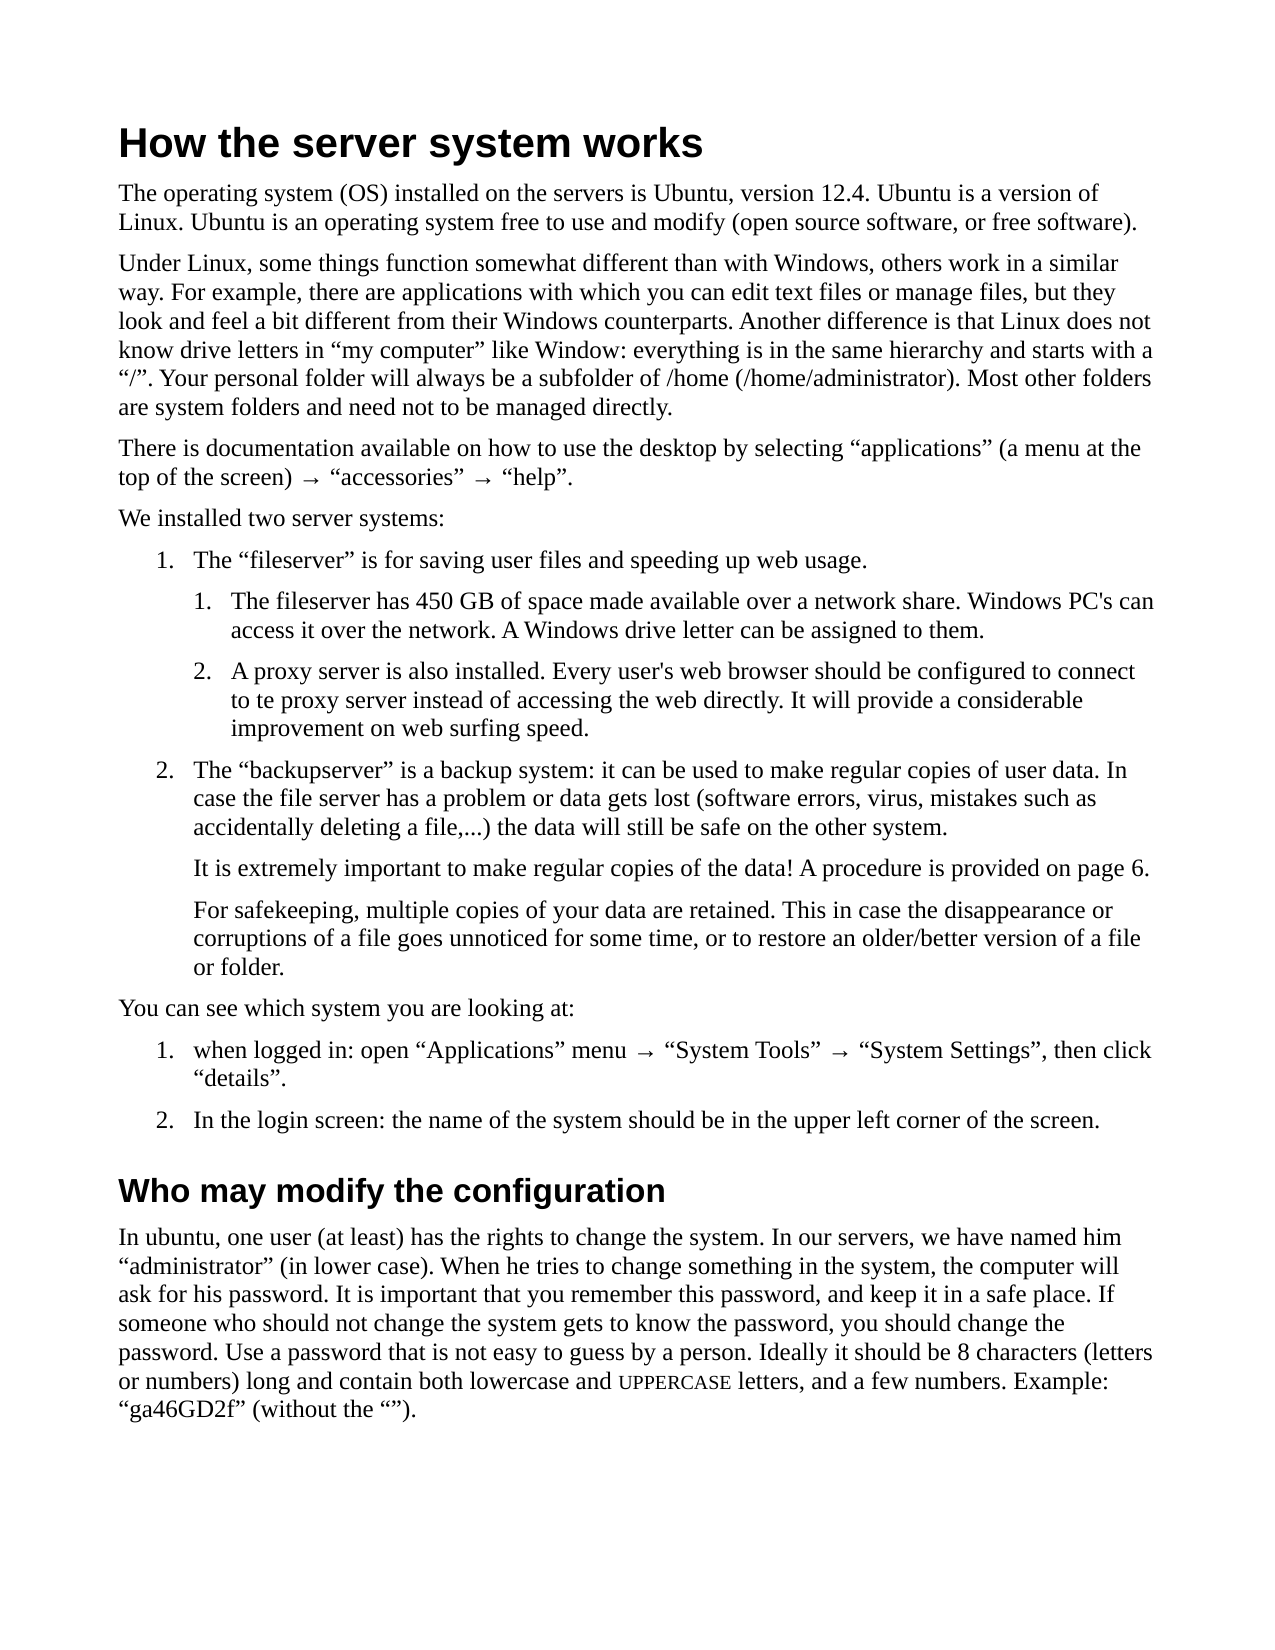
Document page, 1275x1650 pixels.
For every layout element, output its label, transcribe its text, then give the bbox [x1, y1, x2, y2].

list A proxy server is also installed. Every user's web browser should be configured to connect to te proxy server instead of accessing the web directly. It will provide a considerable improvement on web surfing speed. [193, 656, 1157, 742]
list For safekeeping, multiple copies of your data are retained. This in case the disappearance or corruptions of a file goes unnoticed for some time, or to restore an older/better version of a file or folder. [156, 895, 1157, 981]
subtitle Who may modify the configuration [118, 1171, 1157, 1209]
list The “backupserver” is a backup system: it can be used to make regular copies of user data. In case the file server has a problem or data gets lost (software errors, virus, mistakes such as accidentally deleting a file,...) the data will still be safe on the other system. [156, 755, 1157, 841]
text In ubuntu, one user (at least) has the rights to change the system. In our servers, we have named him “administrator” (in lower case). When he tries to change something in the system, the computer will ask for his password. It is important that you remember this password, and keep it in a safe place. If someone who should not change the system gets to know the password, you should change the password. Use a password that is not easy to guess by a person. Ideally it should be 8 characters (letters or numbers) long and contain both lowercase and uppercase letters, and a few numbers. Example: “ga46GD2f” (without the “”). [118, 1222, 1157, 1423]
subtitle How the server system works [118, 118, 1157, 166]
text Under Linux, some things function somewhat different than with Windows, others work in a similar way. For example, there are applications with which you can edit text files or manage files, but they look and feel a bit different from their Windows counterparts. Another difference is that Linux does not know drive letters in “my computer” like Window: everything is in the same hierarchy and starts with a “/”. Your personal folder will always be a subfolder of /home (/home/administrator). Most other folders are system folders and need not to be managed directly. [118, 248, 1157, 421]
text There is documentation available on how to use the desktop by selecting “applications” (a menu at the top of the screen) → “accessories” → “help”. [118, 433, 1157, 491]
list The “fileserver” is for saving user files and speeding up web usage. [156, 545, 1157, 573]
list The fileserver has 450 GB of space made available over a network share. Windows PC's can access it over the network. A Windows drive letter can be assigned to them. [193, 586, 1157, 643]
list In the login screen: the name of the system should be in the upper left corner of the screen. [156, 1105, 1157, 1133]
text You can see which system you are looking at: [118, 993, 1157, 1022]
text We installed two server systems: [118, 503, 1157, 532]
list It is extremely important to make regular copies of the data! A procedure is provided on page 6. [156, 853, 1157, 882]
text The operating system (OS) installed on the servers is Ubuntu, version 12.4. Ubuntu is a version of Linux. Ubuntu is an operating system free to use and modify (open source software, or free software). [118, 178, 1157, 236]
list when logged in: open “Applications” menu → “System Tools” → “System Settings”, then click “details”. [156, 1035, 1157, 1092]
